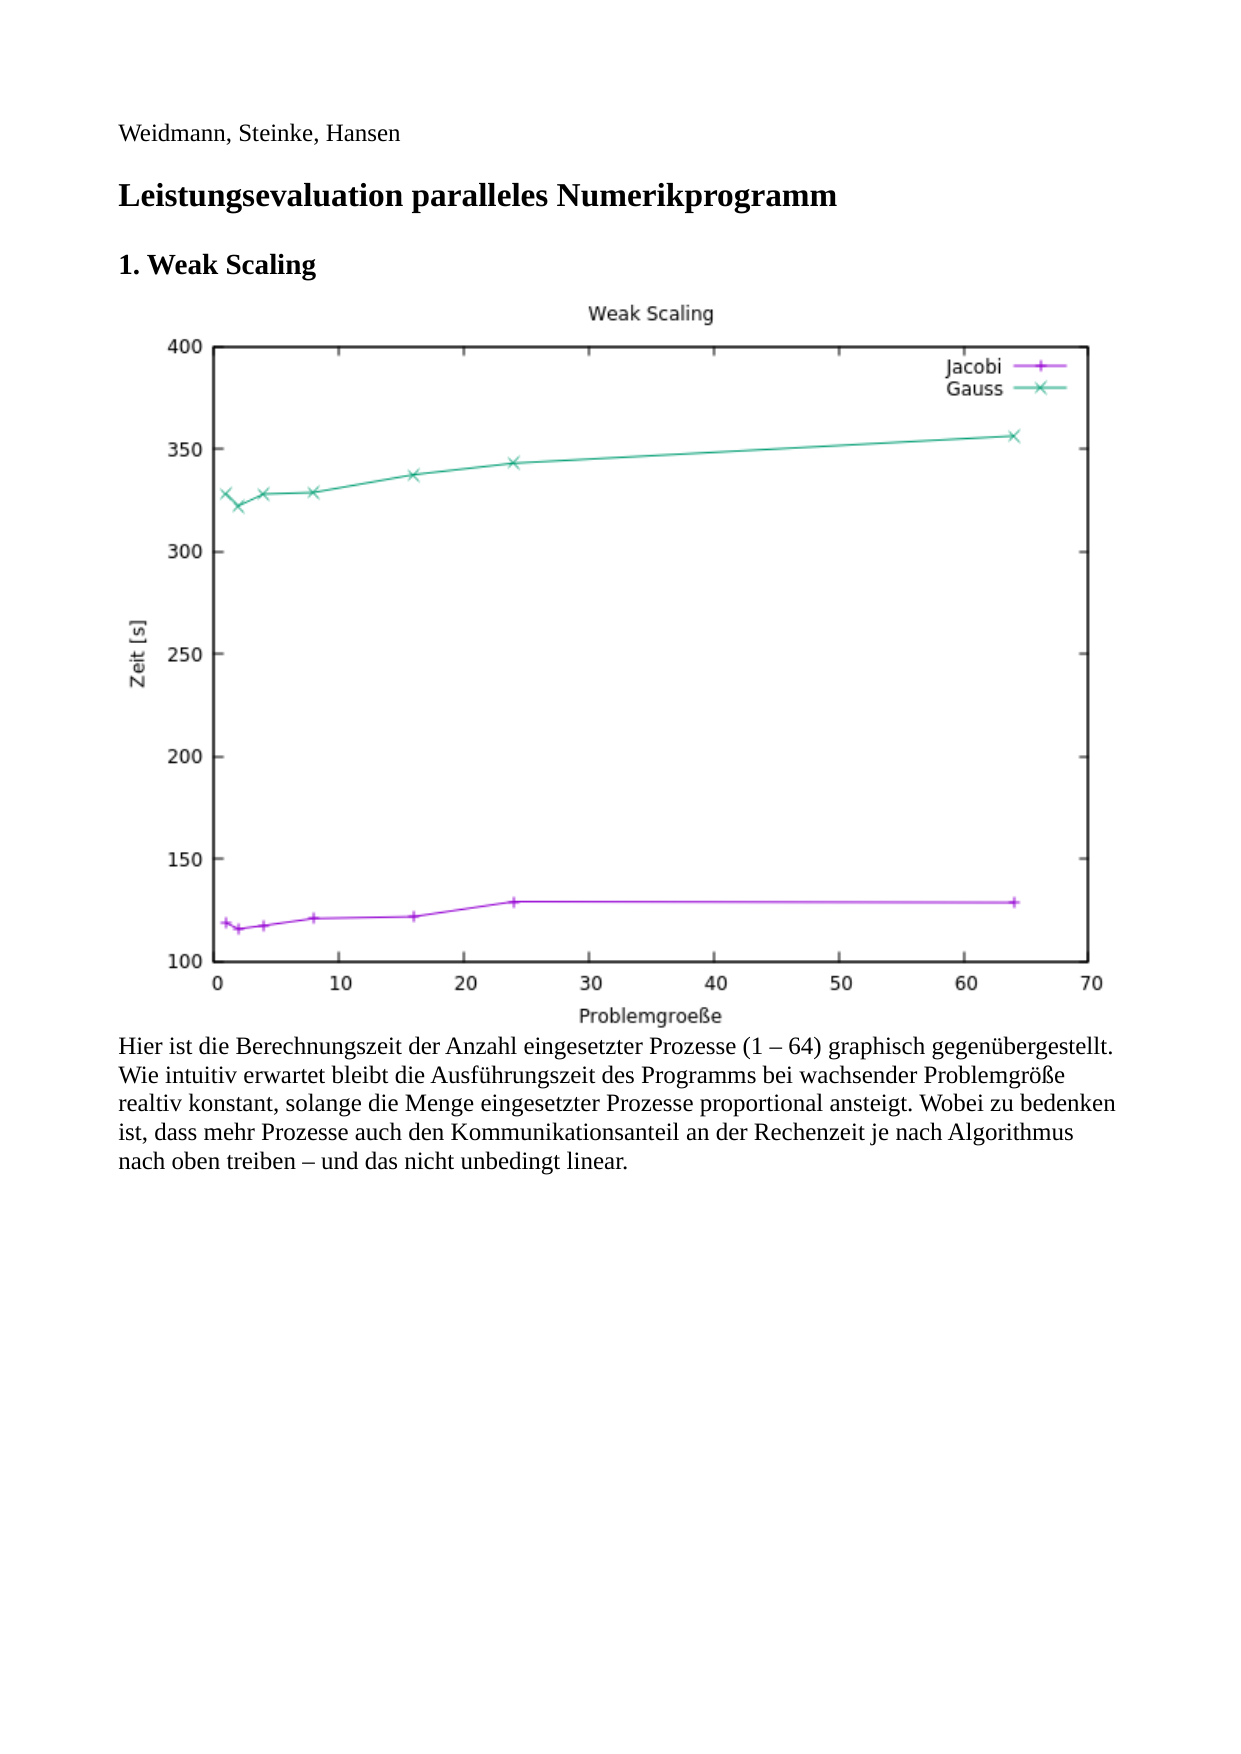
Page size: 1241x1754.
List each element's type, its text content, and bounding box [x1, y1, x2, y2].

text Leistungsevaluation paralleles Numerikprogramm [118, 176, 1122, 214]
picture [120, 281, 1121, 1031]
text 1. Weak Scaling [118, 247, 1122, 281]
text Weidmann, Steinke, Hansen [118, 118, 1122, 147]
text Hier ist die Berechnungszeit der Anzahl eingesetzter Prozesse (1 – 64) graphisch gegenübergestellt. Wie intuitiv erwartet bleibt die Ausführungszeit des Programms bei wachsender Problemgröße realtiv konstant, solange die Menge eingesetzter Prozesse proportional ansteigt. Wobei zu bedenken ist, dass mehr Prozesse auch den Kommunikationsanteil an der Rechenzeit je nach Algorithmus nach oben treiben – und das nicht unbedingt linear. [118, 281, 1122, 1175]
